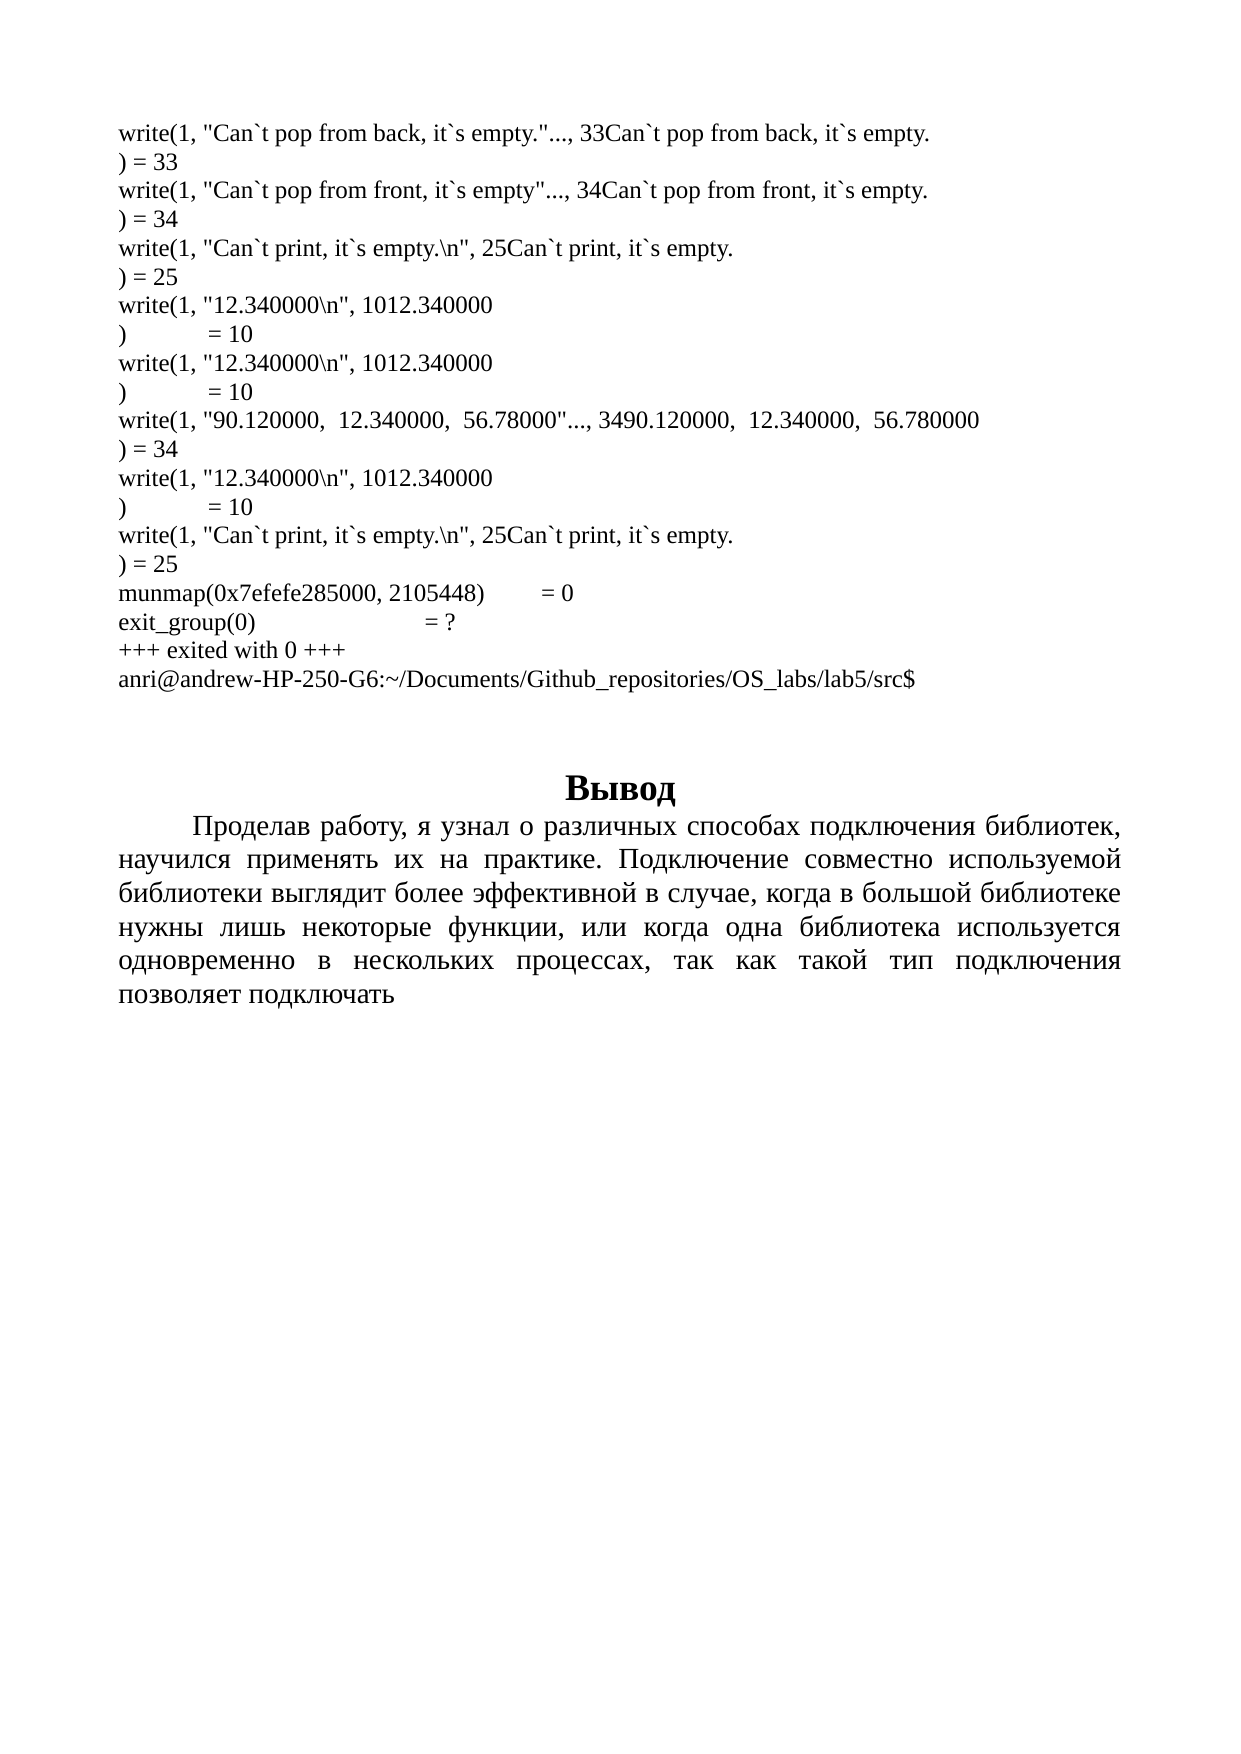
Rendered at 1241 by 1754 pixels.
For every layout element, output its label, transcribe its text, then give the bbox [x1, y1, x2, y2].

text write(1, "90.120000, 12.340000, 56.78000"..., 3490.120000, 12.340000, 56.780000 [118, 406, 1122, 434]
text write(1, "Can`t pop from back, it`s empty."..., 33Can`t pop from back, it`s empty. [118, 118, 1122, 147]
text ) = 25 [118, 262, 1122, 291]
text exit_group(0) = ? [118, 607, 1122, 636]
text ) = 10 [118, 377, 1122, 406]
text ) = 34 [118, 434, 1122, 463]
text ) = 10 [118, 319, 1122, 348]
text Проделав работу, я узнал о различных способах подключения библиотек, научился применять их на практике. Подключение совместно используемой библиотеки выглядит более эффективной в случае, когда в большой библиотеке нужны лишь некоторые функции, или когда одна библиотека используется одновременно в нескольких процессах, так как такой тип подключения позволяет подключать [118, 808, 1122, 1009]
text ) = 10 [118, 492, 1122, 521]
text write(1, "12.340000\n", 1012.340000 [118, 348, 1122, 377]
text anri@andrew-HP-250-G6:~/Documents/Github_repositories/OS_labs/lab5/src$ [118, 664, 1122, 693]
text ) = 34 [118, 204, 1122, 233]
text write(1, "Can`t pop from front, it`s empty"..., 34Can`t pop from front, it`s empty. [118, 176, 1122, 204]
text write(1, "Can`t print, it`s empty.\n", 25Can`t print, it`s empty. [118, 521, 1122, 549]
text ) = 33 [118, 147, 1122, 176]
text +++ exited with 0 +++ [118, 636, 1122, 664]
text write(1, "12.340000\n", 1012.340000 [118, 463, 1122, 492]
text write(1, "12.340000\n", 1012.340000 [118, 291, 1122, 319]
text write(1, "Can`t print, it`s empty.\n", 25Can`t print, it`s empty. [118, 233, 1122, 262]
text munmap(0x7efefe285000, 2105448) = 0 [118, 578, 1122, 607]
text ) = 25 [118, 549, 1122, 578]
text Вывод [118, 765, 1122, 808]
